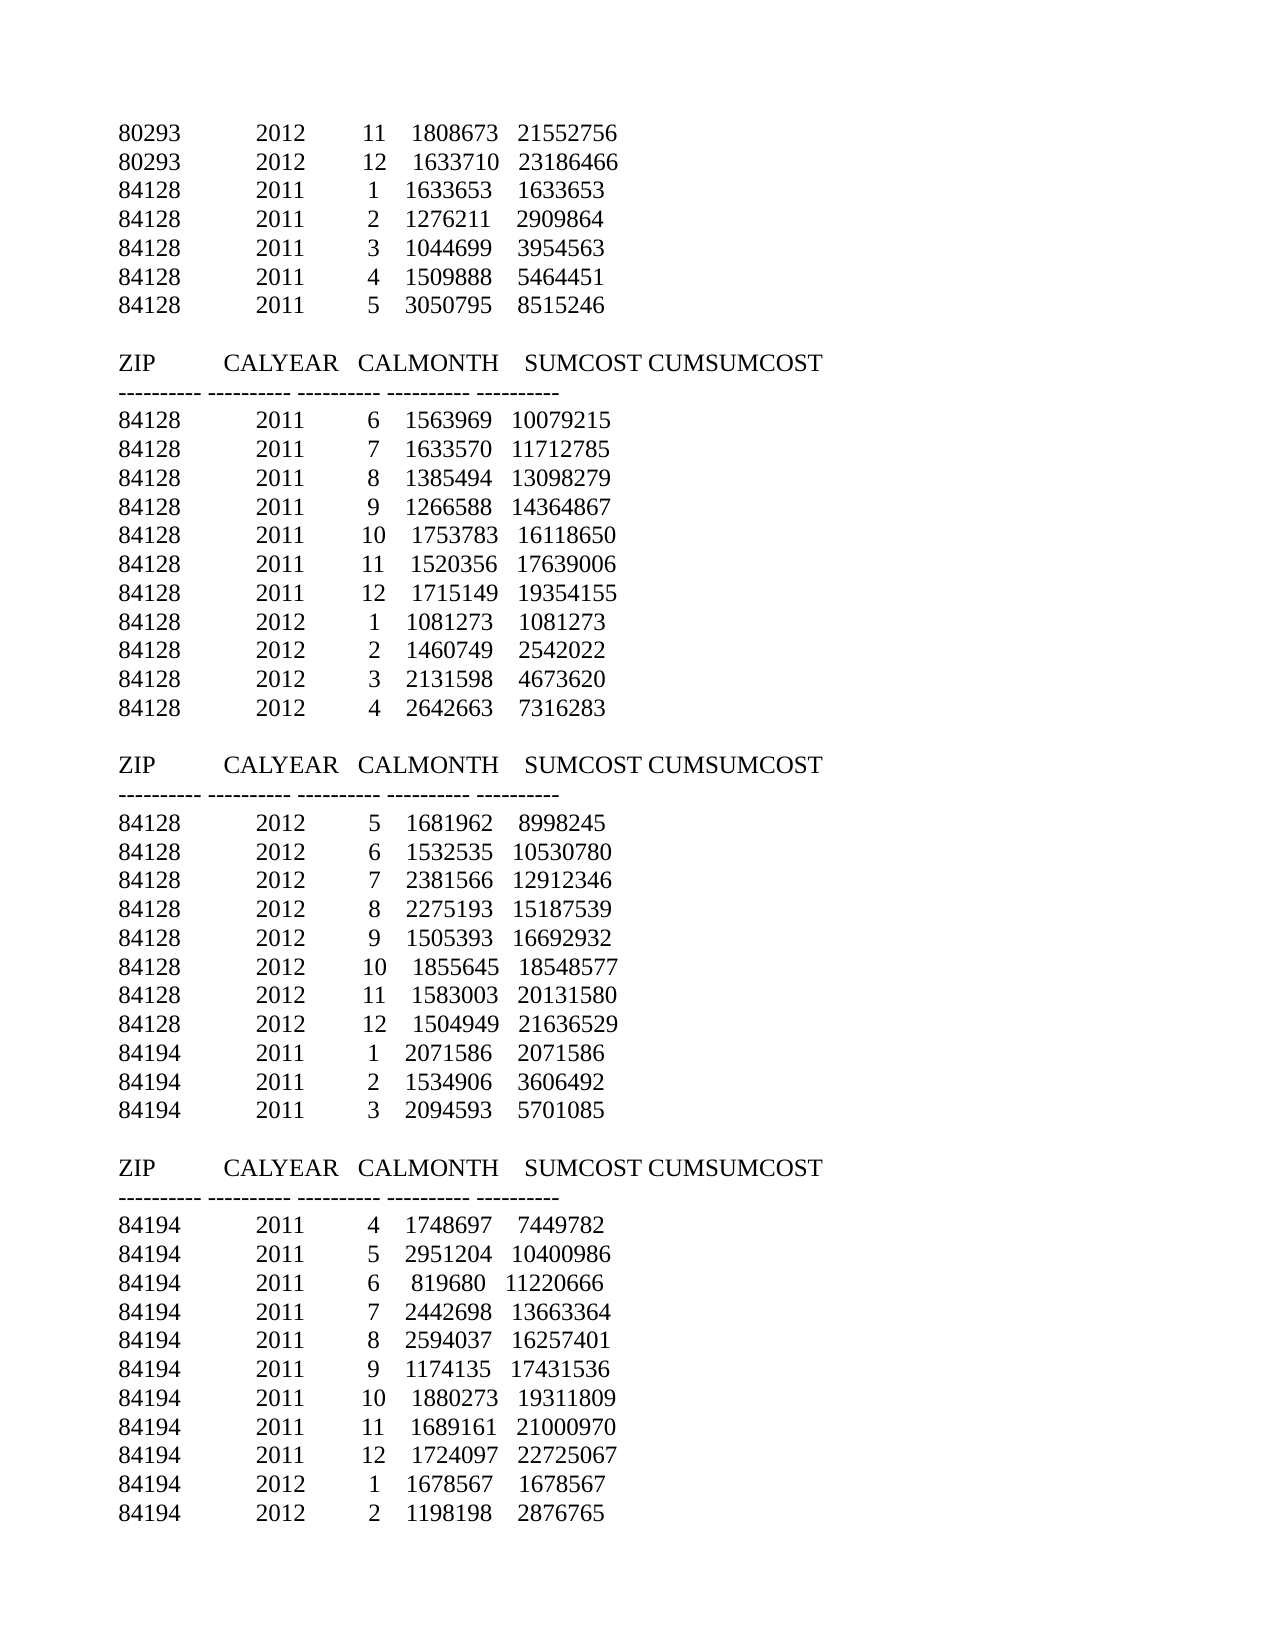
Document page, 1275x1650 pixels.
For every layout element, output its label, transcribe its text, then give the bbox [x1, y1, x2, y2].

text 84128 2012 1 1081273 1081273 [118, 607, 1157, 636]
text 84194 2012 1 1678567 1678567 [118, 1469, 1157, 1498]
text 84128 2011 11 1520356 17639006 [118, 549, 1157, 578]
text ---------- ---------- ---------- ---------- ---------- [118, 779, 1157, 808]
text 84194 2011 9 1174135 17431536 [118, 1354, 1157, 1383]
text 84194 2011 5 2951204 10400986 [118, 1239, 1157, 1268]
text ZIP CALYEAR CALMONTH SUMCOST CUMSUMCOST [118, 1153, 1157, 1182]
text 84128 2012 5 1681962 8998245 [118, 808, 1157, 837]
text 84194 2012 2 1198198 2876765 [118, 1498, 1157, 1527]
text 84128 2011 3 1044699 3954563 [118, 233, 1157, 262]
text 84128 2012 3 2131598 4673620 [118, 664, 1157, 693]
text 84128 2011 6 1563969 10079215 [118, 406, 1157, 434]
text 84194 2011 8 2594037 16257401 [118, 1326, 1157, 1354]
text 84128 2012 8 2275193 15187539 [118, 894, 1157, 923]
text 80293 2012 12 1633710 23186466 [118, 147, 1157, 176]
text 84128 2012 10 1855645 18548577 [118, 952, 1157, 981]
text ---------- ---------- ---------- ---------- ---------- [118, 1182, 1157, 1211]
text 84128 2011 1 1633653 1633653 [118, 176, 1157, 204]
text 84194 2011 10 1880273 19311809 [118, 1383, 1157, 1412]
text 84194 2011 4 1748697 7449782 [118, 1211, 1157, 1239]
text 84128 2011 8 1385494 13098279 [118, 463, 1157, 492]
text 84194 2011 11 1689161 21000970 [118, 1412, 1157, 1441]
text 84128 2011 7 1633570 11712785 [118, 434, 1157, 463]
text 84128 2011 9 1266588 14364867 [118, 492, 1157, 521]
text ZIP CALYEAR CALMONTH SUMCOST CUMSUMCOST [118, 348, 1157, 377]
text 84194 2011 1 2071586 2071586 [118, 1038, 1157, 1067]
text 84128 2011 5 3050795 8515246 [118, 291, 1157, 319]
text 84128 2012 11 1583003 20131580 [118, 981, 1157, 1009]
text 84128 2011 4 1509888 5464451 [118, 262, 1157, 291]
text 84128 2011 2 1276211 2909864 [118, 204, 1157, 233]
text 84194 2011 6 819680 11220666 [118, 1268, 1157, 1297]
text 80293 2012 11 1808673 21552756 [118, 118, 1157, 147]
text 84128 2011 10 1753783 16118650 [118, 521, 1157, 549]
text 84194 2011 12 1724097 22725067 [118, 1441, 1157, 1469]
text 84128 2012 12 1504949 21636529 [118, 1009, 1157, 1038]
text 84128 2012 6 1532535 10530780 [118, 837, 1157, 866]
text 84194 2011 3 2094593 5701085 [118, 1096, 1157, 1124]
text 84128 2012 4 2642663 7316283 [118, 693, 1157, 722]
text 84128 2012 7 2381566 12912346 [118, 866, 1157, 894]
text ---------- ---------- ---------- ---------- ---------- [118, 377, 1157, 406]
text 84194 2011 2 1534906 3606492 [118, 1067, 1157, 1096]
text ZIP CALYEAR CALMONTH SUMCOST CUMSUMCOST [118, 751, 1157, 779]
text 84128 2012 9 1505393 16692932 [118, 923, 1157, 952]
text 84194 2011 7 2442698 13663364 [118, 1297, 1157, 1326]
text 84128 2012 2 1460749 2542022 [118, 636, 1157, 664]
text 84128 2011 12 1715149 19354155 [118, 578, 1157, 607]
